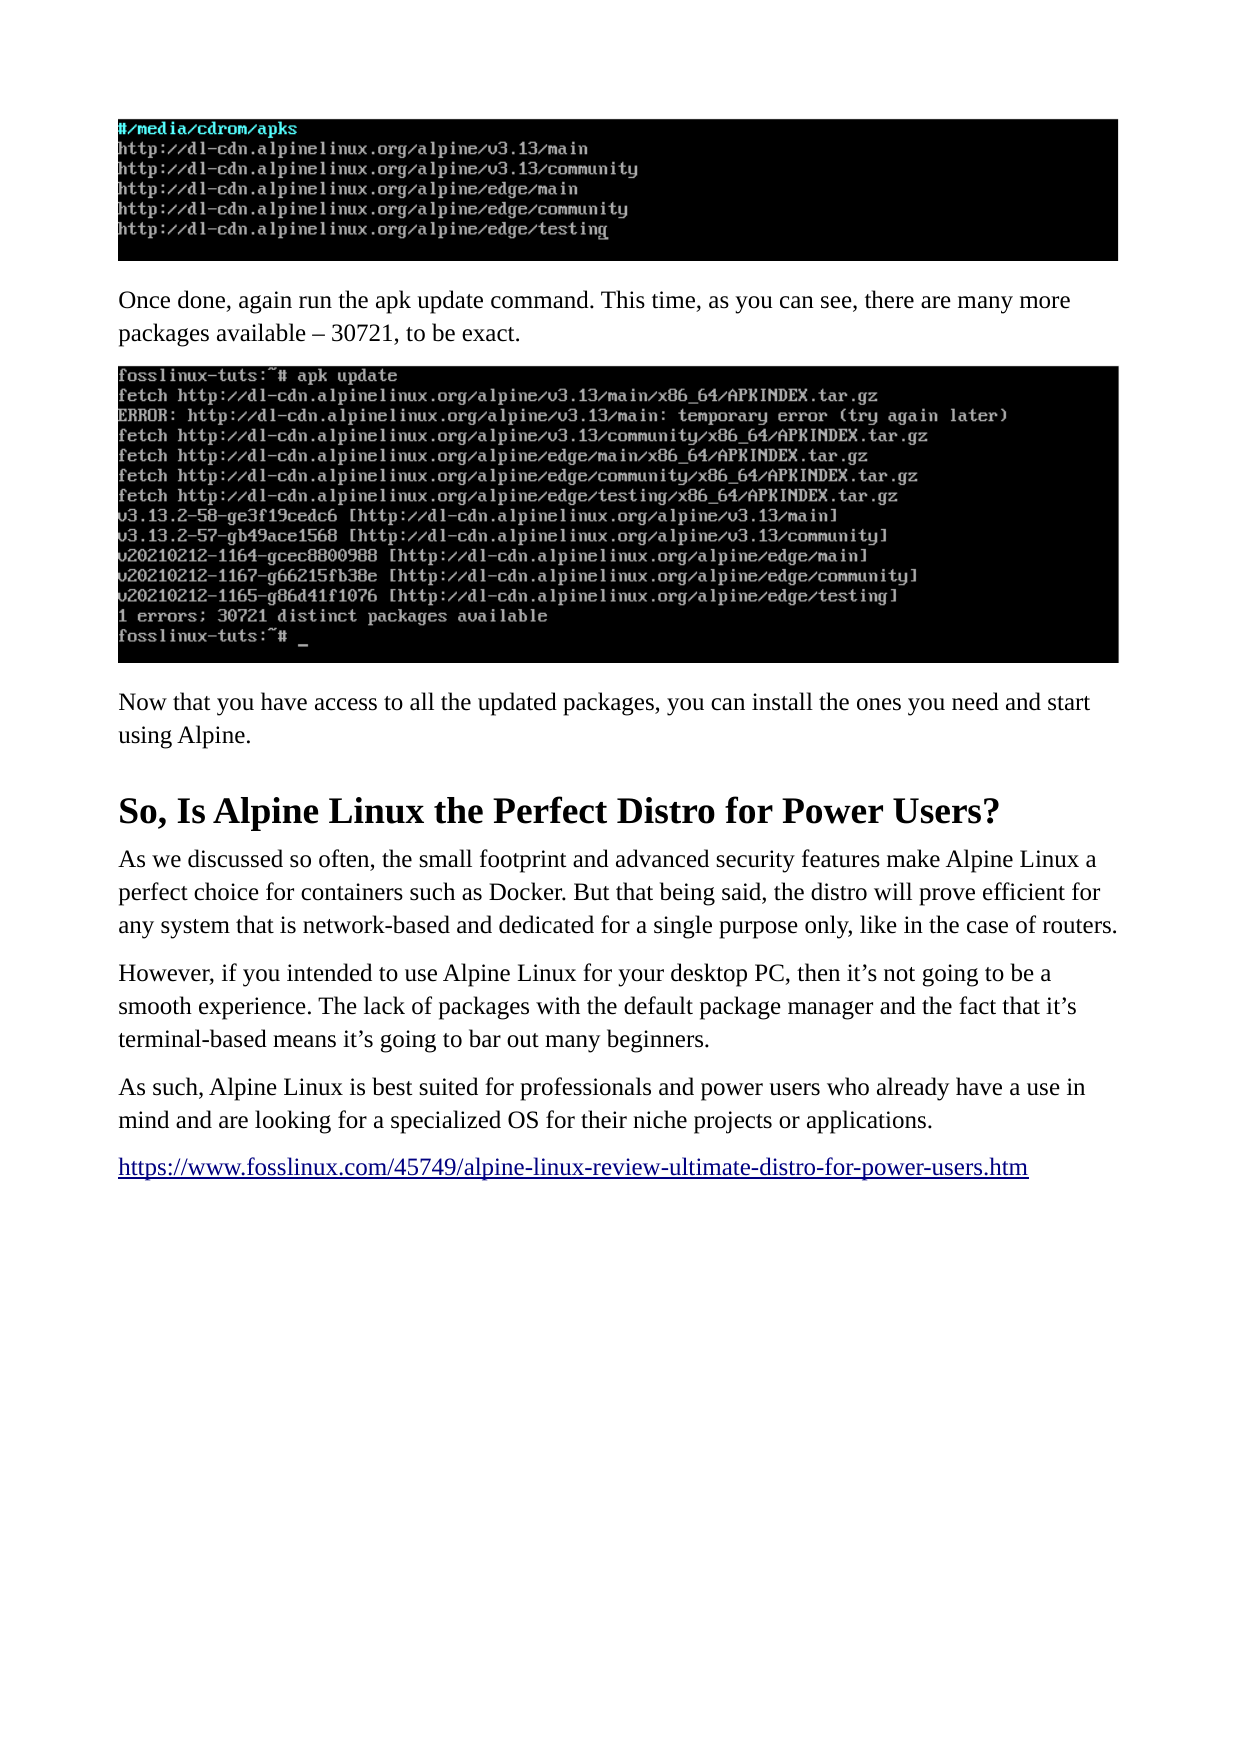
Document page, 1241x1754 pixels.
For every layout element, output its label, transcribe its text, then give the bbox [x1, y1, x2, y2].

picture [118, 118, 1119, 261]
text Now that you have access to all the updated packages, you can install the ones you need and start using Alpine. [118, 687, 1122, 749]
text However, if you intended to use Alpine Linux for your desktop PC, then it’s not going to be a smooth experience. The lack of packages with the default package manager and the fact that it’s terminal-based means it’s going to bar out many beginners. [118, 958, 1122, 1053]
subtitle So, Is Alpine Linux the Perfect Distro for Power Users? [118, 789, 1122, 832]
picture [118, 365, 1120, 663]
text Once done, again run the apk update command. This time, as you can see, there are many more packages available – 30721, to be exact. [118, 285, 1122, 347]
text As such, Alpine Linux is best suited for professionals and power users who already have a use in mind and are looking for a specialized OS for their niche projects or applications. [118, 1072, 1122, 1133]
text As we discussed so often, the small footprint and advanced security features make Alpine Linux a perfect choice for containers such as Docker. But that being said, the distro will prove efficient for any system that is network-based and dedicated for a single purpose only, like in the case of routers. [118, 844, 1122, 939]
text https://www.fosslinux.com/45749/alpine-linux-review-ultimate-distro-for-power-users.htm [118, 1152, 1122, 1181]
